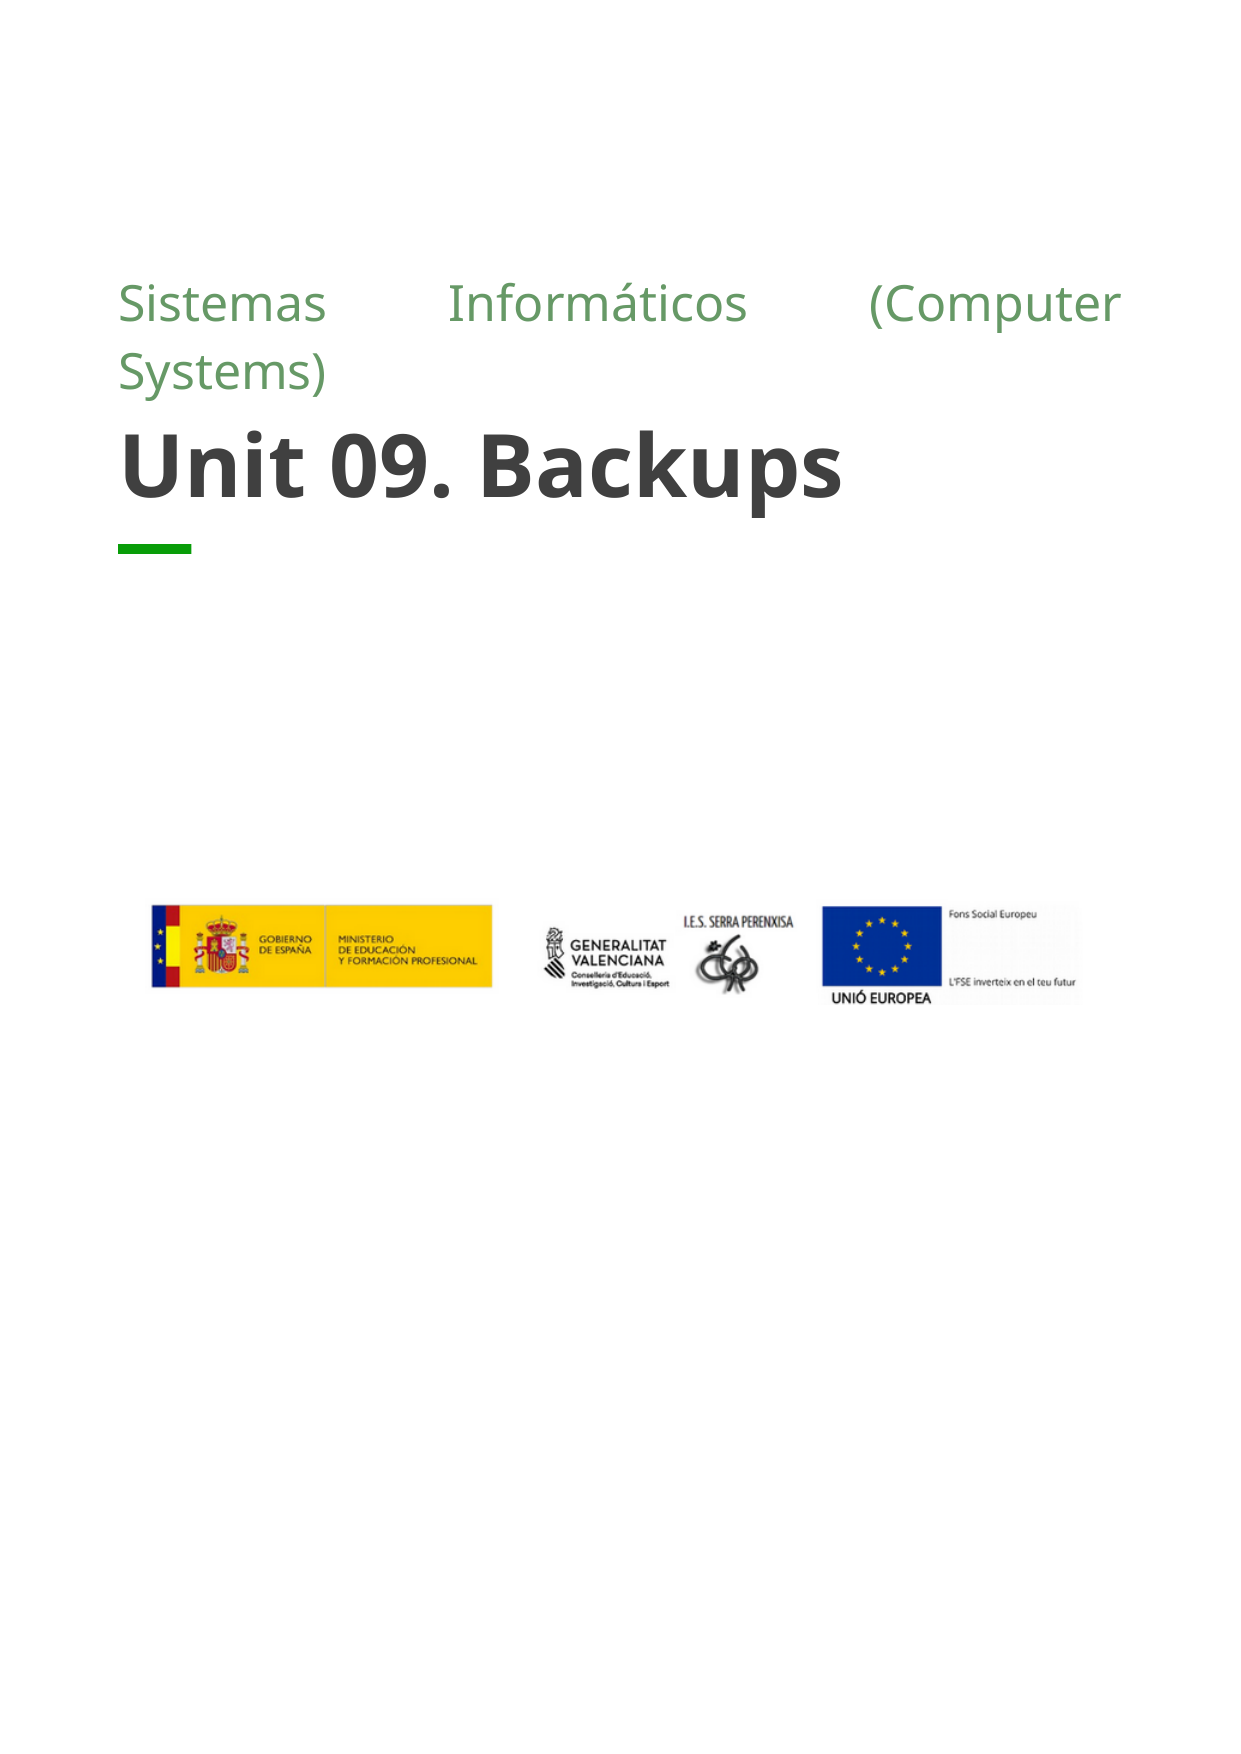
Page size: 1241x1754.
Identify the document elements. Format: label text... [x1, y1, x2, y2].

picture [118, 544, 192, 554]
title Sistemas Informáticos (Computer Systems) Unit 09. Backups [118, 268, 1122, 523]
picture [118, 885, 1123, 1005]
